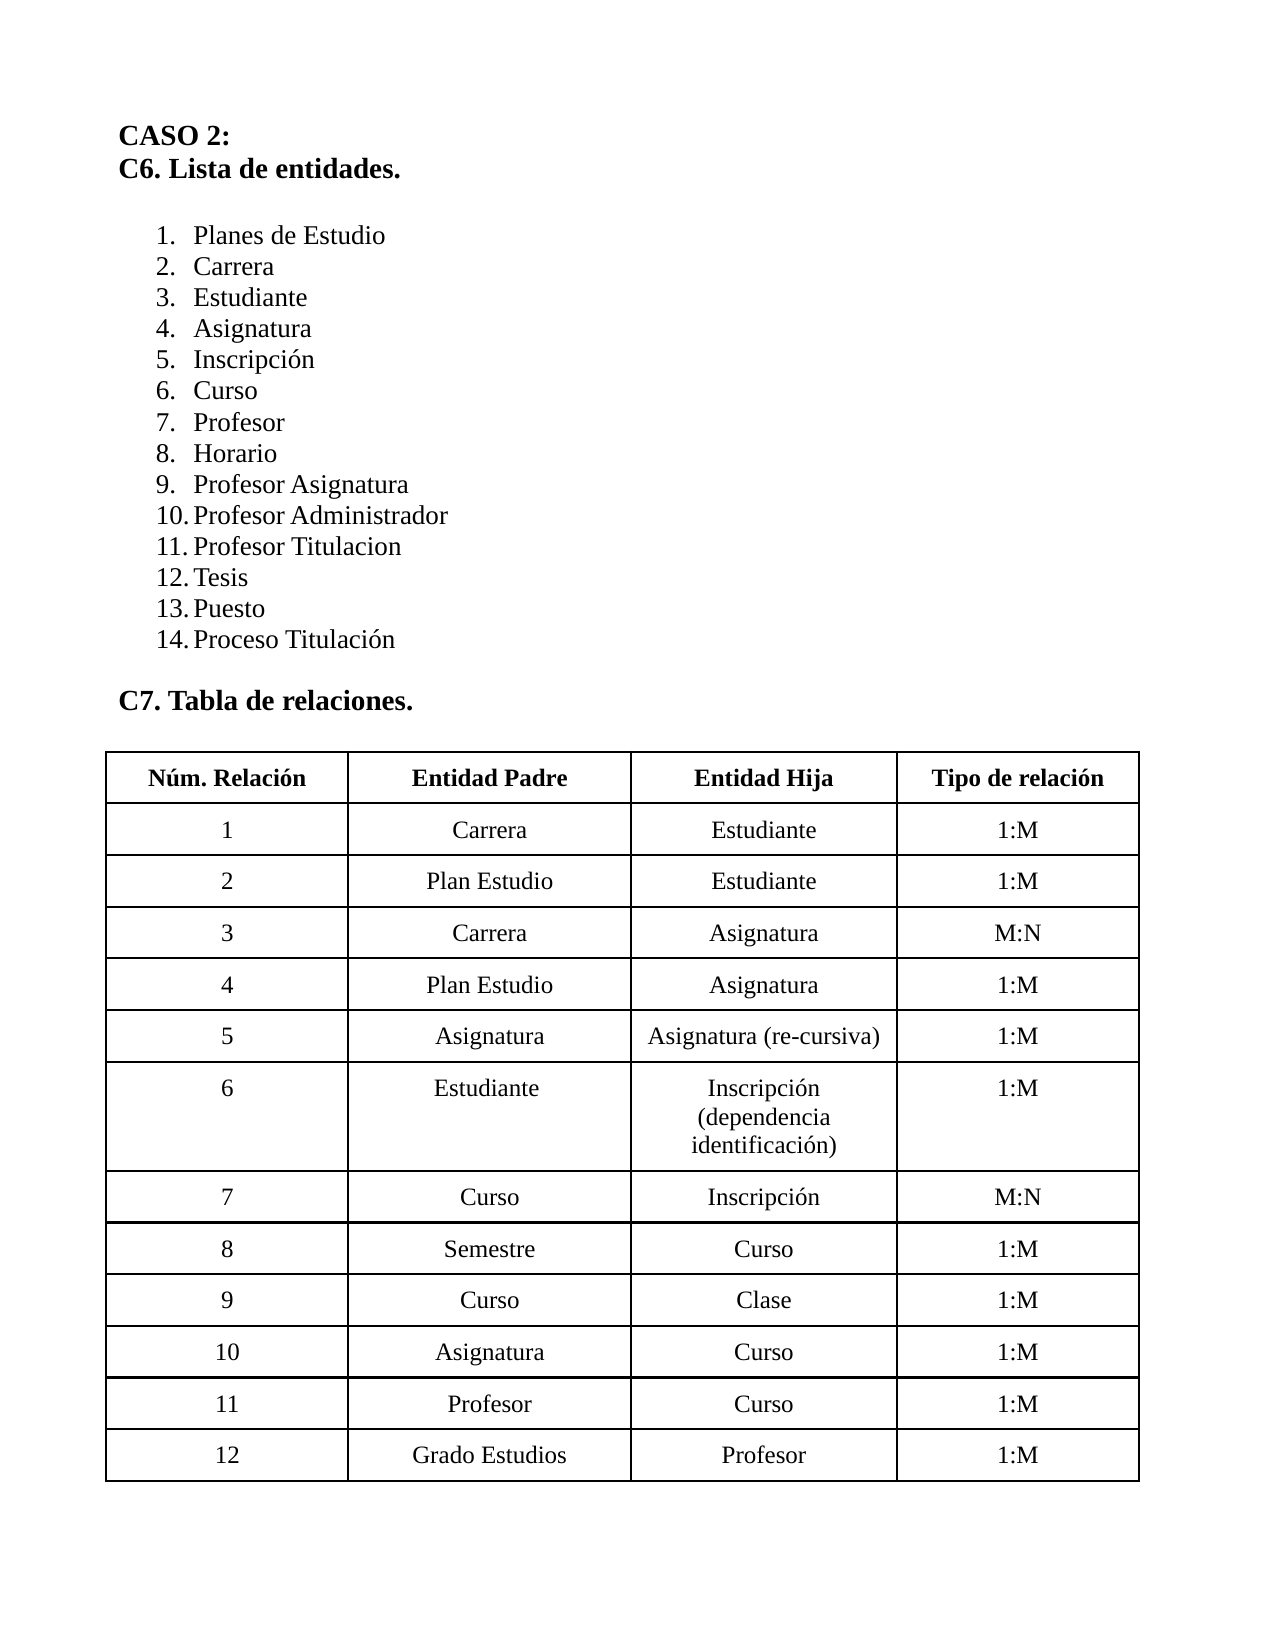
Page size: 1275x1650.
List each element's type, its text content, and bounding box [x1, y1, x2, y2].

table_cell Asignatura [349, 1327, 630, 1376]
table_cell Carrera [349, 804, 630, 854]
table_cell 5 [107, 1011, 347, 1061]
list Puesto [156, 592, 1157, 624]
table_cell 7 [107, 1172, 347, 1221]
table_cell 1 [107, 804, 347, 854]
table_cell Plan Estudio [349, 856, 630, 906]
table_cell Curso [349, 1275, 630, 1325]
text C7. Tabla de relaciones. [118, 683, 1157, 717]
list Planes de Estudio [156, 219, 1157, 250]
table_cell Estudiante [632, 804, 896, 854]
table_cell 11 [107, 1379, 347, 1428]
table_cell M:N [898, 1172, 1138, 1221]
table_cell 4 [107, 959, 347, 1009]
table_cell 10 [107, 1327, 347, 1376]
table_cell 9 [107, 1275, 347, 1325]
list Asignatura [156, 312, 1157, 343]
table_cell 1:M [898, 804, 1138, 854]
table_cell Inscripción [632, 1172, 896, 1221]
list Profesor [156, 406, 1157, 437]
table_header Entidad Padre [349, 753, 630, 802]
table_cell 1:M [898, 1063, 1138, 1170]
list Horario [156, 437, 1157, 468]
table_cell Asignatura [349, 1011, 630, 1061]
text CASO 2: [118, 118, 1157, 152]
table_cell Estudiante [349, 1063, 630, 1170]
table_cell Curso [632, 1224, 896, 1273]
table_cell 6 [107, 1063, 347, 1170]
table_cell Inscripción (dependencia identificación) [632, 1063, 896, 1170]
table_cell Estudiante [632, 856, 896, 906]
table_cell 1:M [898, 856, 1138, 906]
table_cell Clase [632, 1275, 896, 1325]
table_cell Grado Estudios [349, 1430, 630, 1480]
table_header Núm. Relación [107, 753, 347, 802]
table_cell 1:M [898, 1224, 1138, 1273]
list Profesor Asignatura [156, 468, 1157, 499]
table_cell 1:M [898, 959, 1138, 1009]
table_cell Asignatura [632, 959, 896, 1009]
list Estudiante [156, 281, 1157, 312]
table_cell 2 [107, 856, 347, 906]
table_cell 1:M [898, 1275, 1138, 1325]
list Proceso Titulación [156, 624, 1157, 655]
table_cell Semestre [349, 1224, 630, 1273]
table_cell Curso [349, 1172, 630, 1221]
list Inscripción [156, 343, 1157, 374]
table_cell Carrera [349, 908, 630, 957]
list Tesis [156, 561, 1157, 592]
table_cell 12 [107, 1430, 347, 1480]
table_cell 1:M [898, 1430, 1138, 1480]
table_header Tipo de relación [898, 753, 1138, 802]
table_cell 1:M [898, 1327, 1138, 1376]
table_cell Profesor [349, 1379, 630, 1428]
table_cell 1:M [898, 1011, 1138, 1061]
table_cell Plan Estudio [349, 959, 630, 1009]
table_cell Asignatura [632, 908, 896, 957]
table_cell Curso [632, 1379, 896, 1428]
list Profesor Administrador [156, 499, 1157, 530]
table_cell Curso [632, 1327, 896, 1376]
list Carrera [156, 250, 1157, 281]
table_cell Asignatura (re-cursiva) [632, 1011, 896, 1061]
table_cell 8 [107, 1224, 347, 1273]
table_header Entidad Hija [632, 753, 896, 802]
list Profesor Titulacion [156, 530, 1157, 561]
table_cell 3 [107, 908, 347, 957]
table_cell Profesor [632, 1430, 896, 1480]
list Curso [156, 374, 1157, 406]
table_cell M:N [898, 908, 1138, 957]
text C6. Lista de entidades. [118, 152, 1157, 185]
table_cell 1:M [898, 1379, 1138, 1428]
